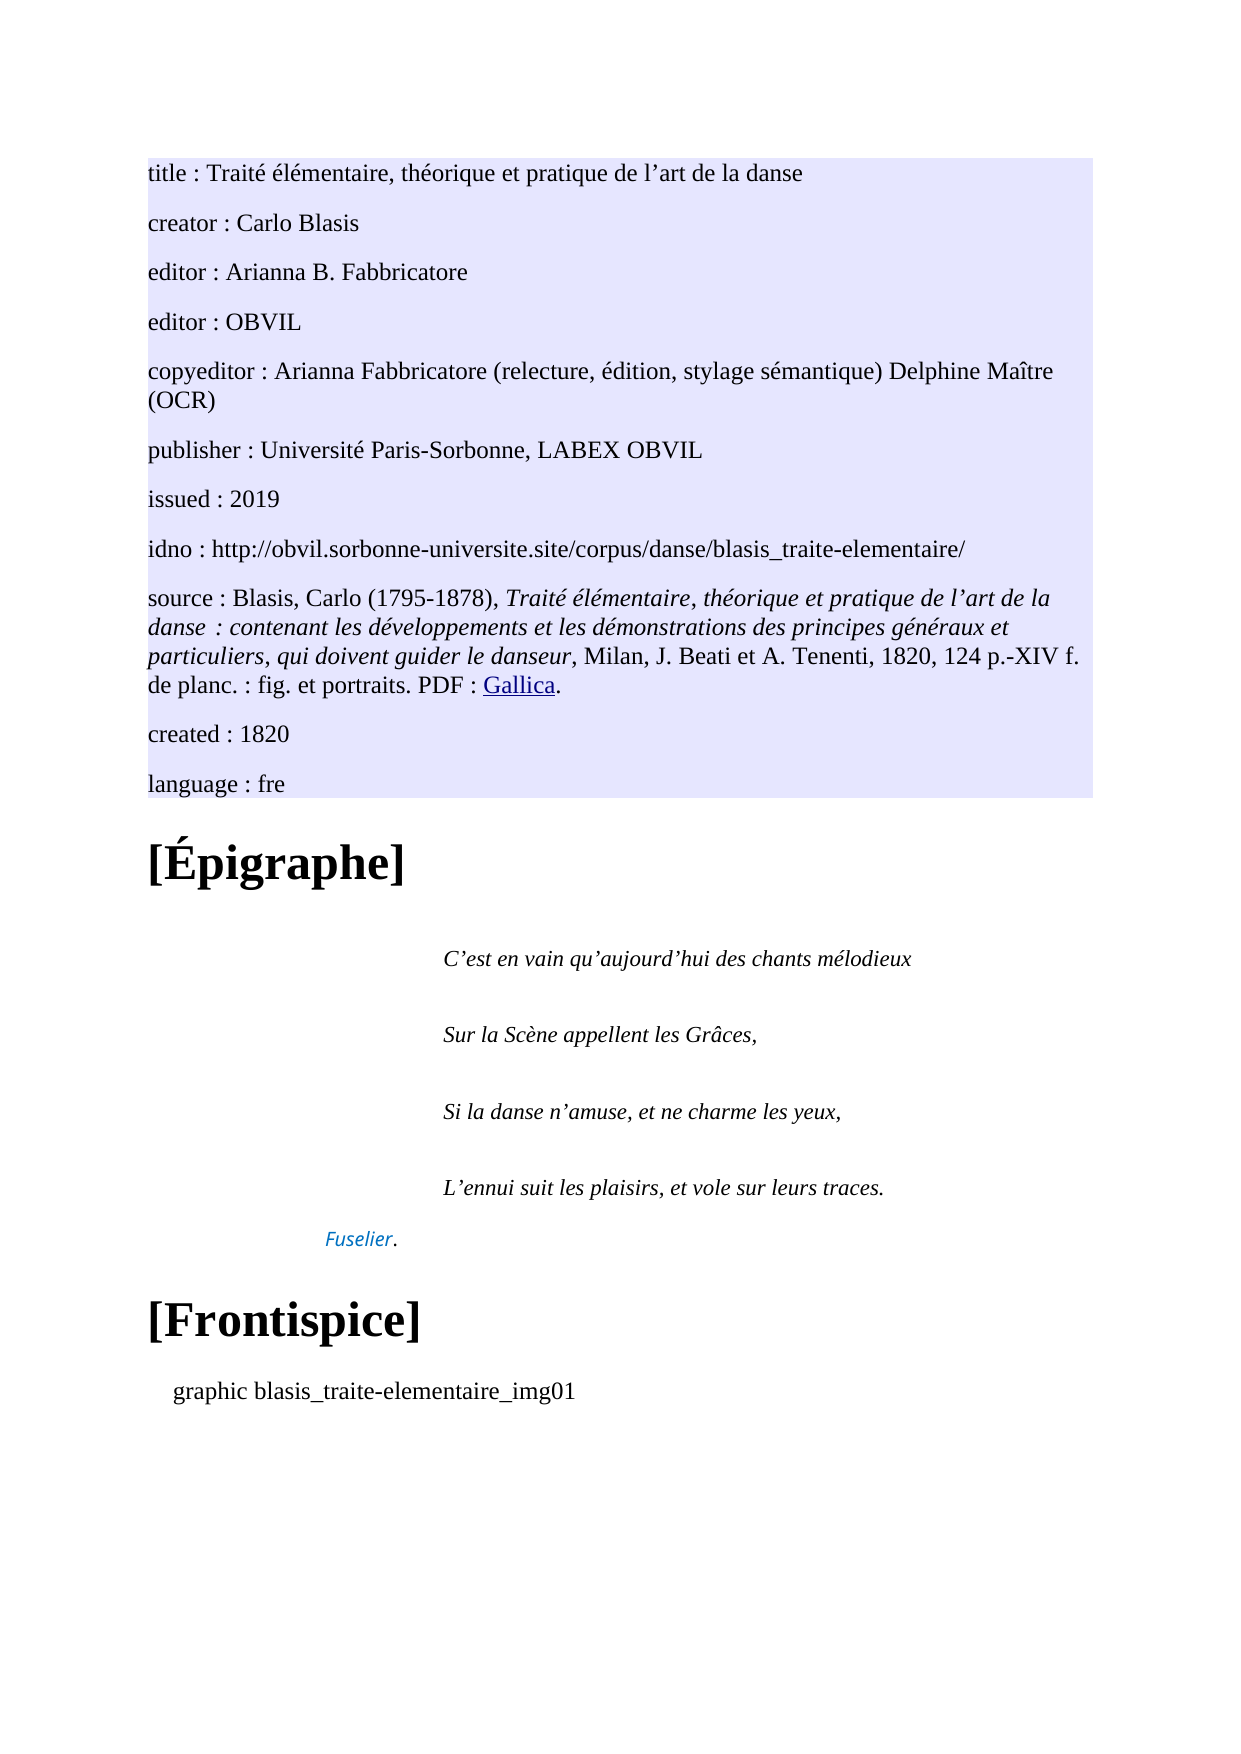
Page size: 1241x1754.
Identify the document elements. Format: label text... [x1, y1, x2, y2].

text idno : http://obvil.sorbonne-universite.site/corpus/danse/blasis_traite-elementaire/ [148, 534, 1093, 563]
text creator : Carlo Blasis [148, 208, 1093, 236]
text Si la danse n’amuse, et ne charme les yeux, [443, 1098, 1093, 1124]
subtitle [Épigraphe] [148, 833, 1093, 891]
text graphic blasis_traite-elementaire_img01 [148, 1376, 1093, 1405]
text title : Traité élémentaire, théorique et pratique de l’art de la danse [148, 158, 1093, 187]
text editor : OBVIL [148, 307, 1093, 336]
text Fuselier. [325, 1226, 1093, 1252]
text source : Blasis, Carlo (1795-1878), Traité élémentaire, théorique et pratique de l’art de la danse : contenant les développements et les démonstrations des principes généraux et particuliers, qui doivent guider le danseur, Milan, J. Beati et A. Tenenti, 1820, 124 p.-XIV f. de planc. : fig. et portraits. PDF : Gallica. [148, 583, 1093, 698]
text language : fre [148, 769, 1093, 798]
text C’est en vain qu’aujourd’hui des chants mélodieux [443, 945, 1093, 971]
text L’ennui suit les plaisirs, et vole sur leurs traces. [443, 1174, 1093, 1201]
text editor : Arianna B. Fabbricatore [148, 257, 1093, 286]
subtitle [Frontispice] [148, 1289, 1093, 1347]
text publisher : Université Paris-Sorbonne, LABEX OBVIL [148, 435, 1093, 463]
text Sur la Scène appellent les Grâces, [443, 1021, 1093, 1048]
text created : 1820 [148, 719, 1093, 748]
text copyeditor : Arianna Fabbricatore (relecture, édition, stylage sémantique) Delphine Maître (OCR) [148, 356, 1093, 414]
text issued : 2019 [148, 484, 1093, 513]
